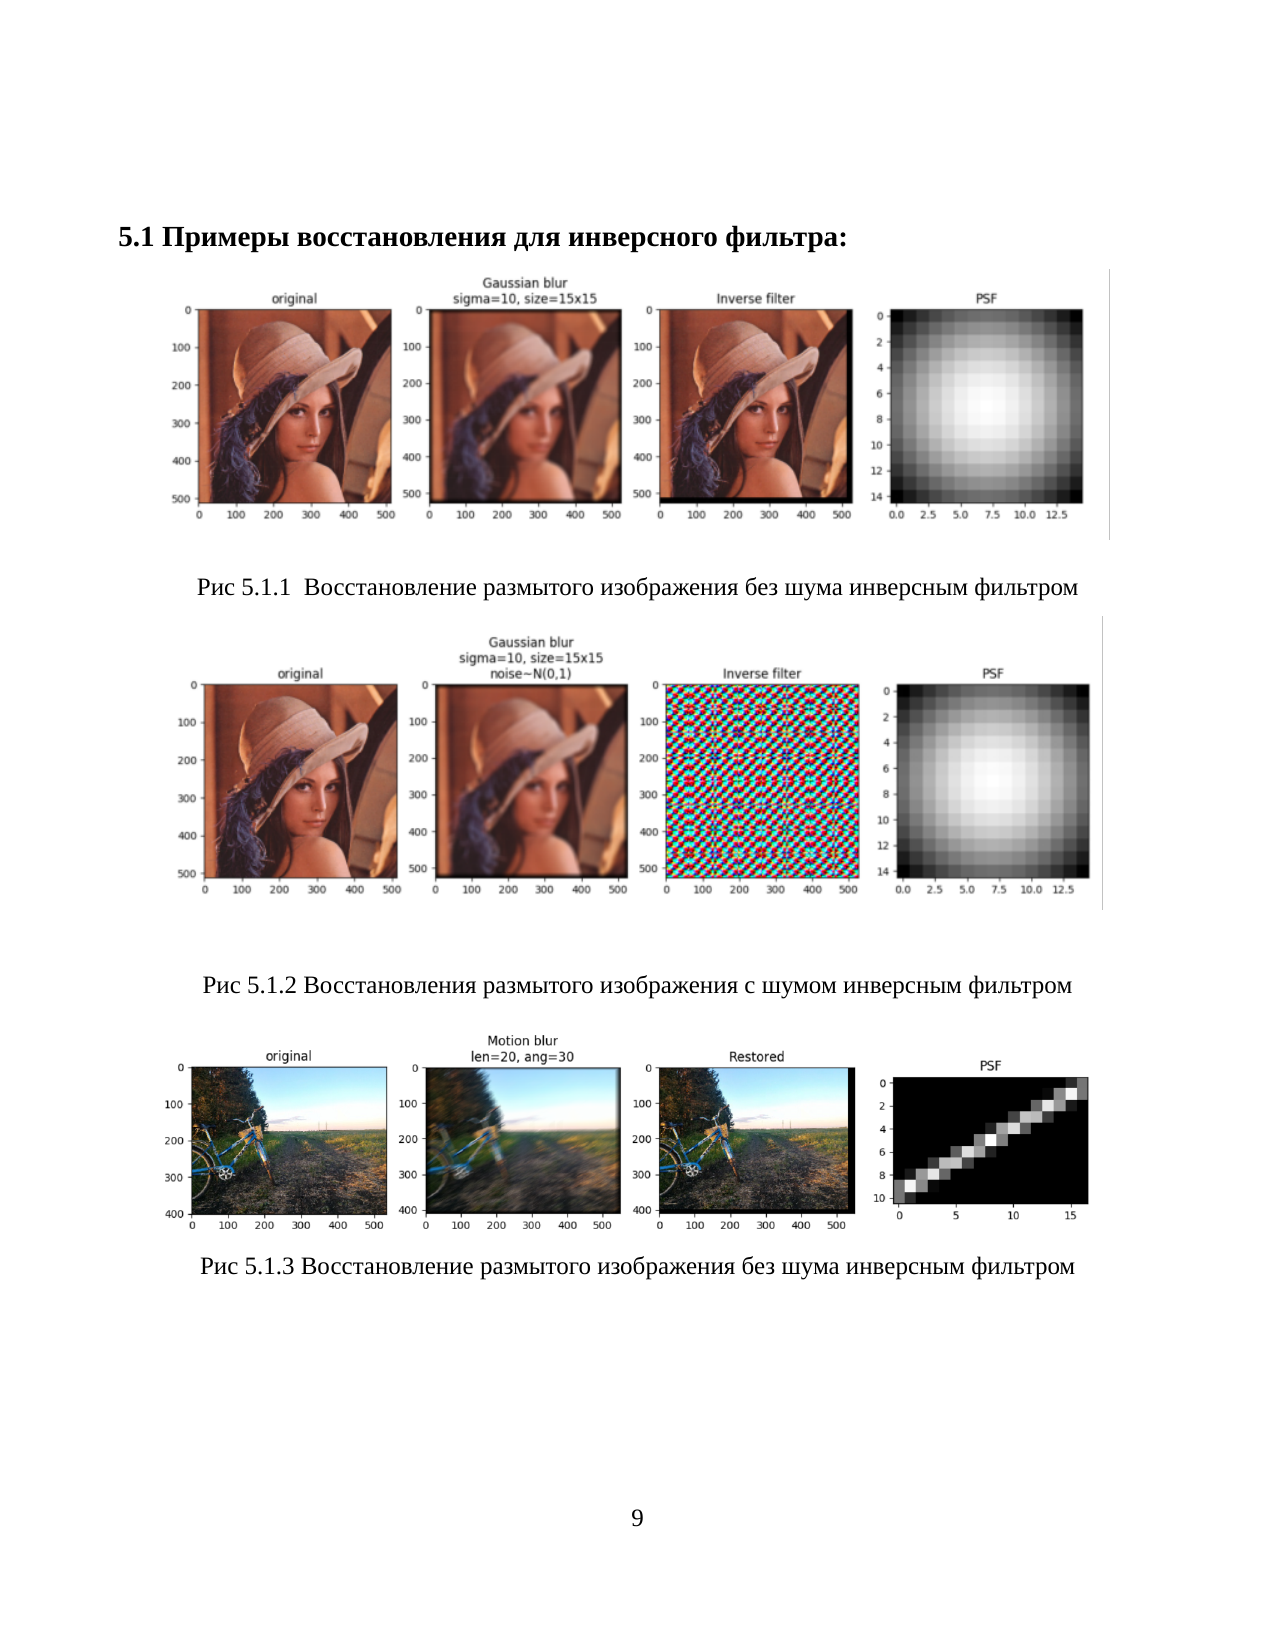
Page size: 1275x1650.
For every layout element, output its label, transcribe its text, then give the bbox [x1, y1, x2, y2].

text Рис 5.1.3 Восстановление размытого изображения без шума инверсным фильтром [118, 1014, 1157, 1280]
text Рис 5.1.2 Восстановления размытого изображения с шумом инверсным фильтром [118, 970, 1157, 998]
text Рис 5.1.1 Восстановление размытого изображения без шума инверсным фильтром [118, 572, 1157, 601]
picture [135, 1014, 1140, 1247]
picture [164, 269, 1111, 540]
picture [171, 616, 1104, 910]
text 5.1 Примеры восстановления для инверсного фильтра: [118, 219, 1157, 252]
